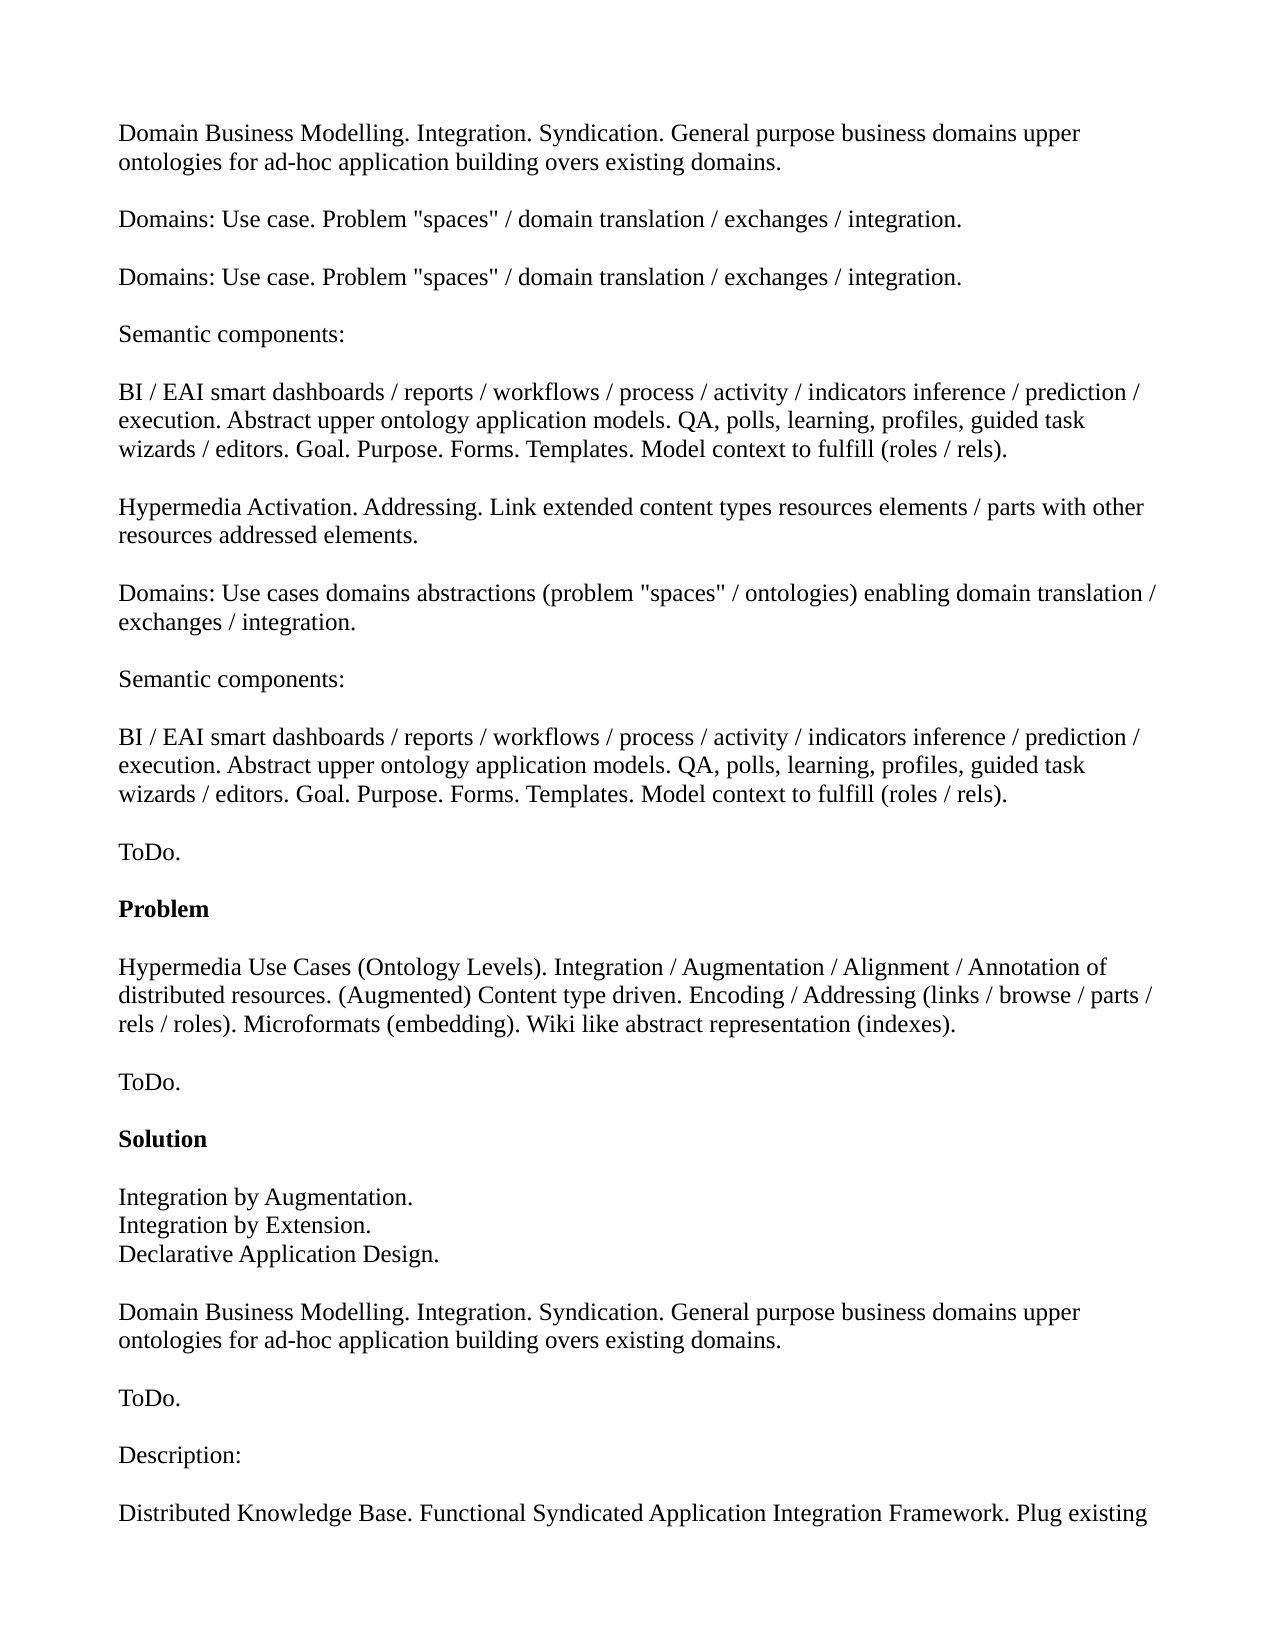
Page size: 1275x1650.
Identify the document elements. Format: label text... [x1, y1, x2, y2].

text Integration by Extension. [118, 1211, 1157, 1239]
text Semantic components: [118, 319, 1157, 348]
text Semantic components: [118, 664, 1157, 693]
text Domains: Use case. Problem "spaces" / domain translation / exchanges / integration. [118, 204, 1157, 233]
text Problem [118, 894, 1157, 923]
text BI / EAI smart dashboards / reports / workflows / process / activity / indicators inference / prediction / execution. Abstract upper ontology application models. QA, polls, learning, profiles, guided task wizards / editors. Goal. Purpose. Forms. Templates. Model context to fulfill (roles / rels). [118, 722, 1157, 808]
text Distributed Knowledge Base. Functional Syndicated Application Integration Framework. Plug existing [118, 1498, 1157, 1527]
text Domain Business Modelling. Integration. Syndication. General purpose business domains upper ontologies for ad-hoc application building overs existing domains. [118, 118, 1157, 176]
text Domain Business Modelling. Integration. Syndication. General purpose business domains upper ontologies for ad-hoc application building overs existing domains. [118, 1297, 1157, 1354]
text ToDo. [118, 1383, 1157, 1412]
text Description: [118, 1441, 1157, 1469]
text Domains: Use cases domains abstractions (problem "spaces" / ontologies) enabling domain translation / exchanges / integration. [118, 578, 1157, 636]
text Domains: Use case. Problem "spaces" / domain translation / exchanges / integration. [118, 262, 1157, 291]
text BI / EAI smart dashboards / reports / workflows / process / activity / indicators inference / prediction / execution. Abstract upper ontology application models. QA, polls, learning, profiles, guided task wizards / editors. Goal. Purpose. Forms. Templates. Model context to fulfill (roles / rels). [118, 377, 1157, 463]
text ToDo. [118, 1067, 1157, 1096]
text Integration by Augmentation. [118, 1182, 1157, 1211]
text Declarative Application Design. [118, 1239, 1157, 1268]
text Solution [118, 1124, 1157, 1153]
text Hypermedia Activation. Addressing. Link extended content types resources elements / parts with other resources addressed elements. [118, 492, 1157, 549]
text ToDo. [118, 837, 1157, 866]
text Hypermedia Use Cases (Ontology Levels). Integration / Augmentation / Alignment / Annotation of distributed resources. (Augmented) Content type driven. Encoding / Addressing (links / browse / parts / rels / roles). Microformats (embedding). Wiki like abstract representation (indexes). [118, 952, 1157, 1038]
